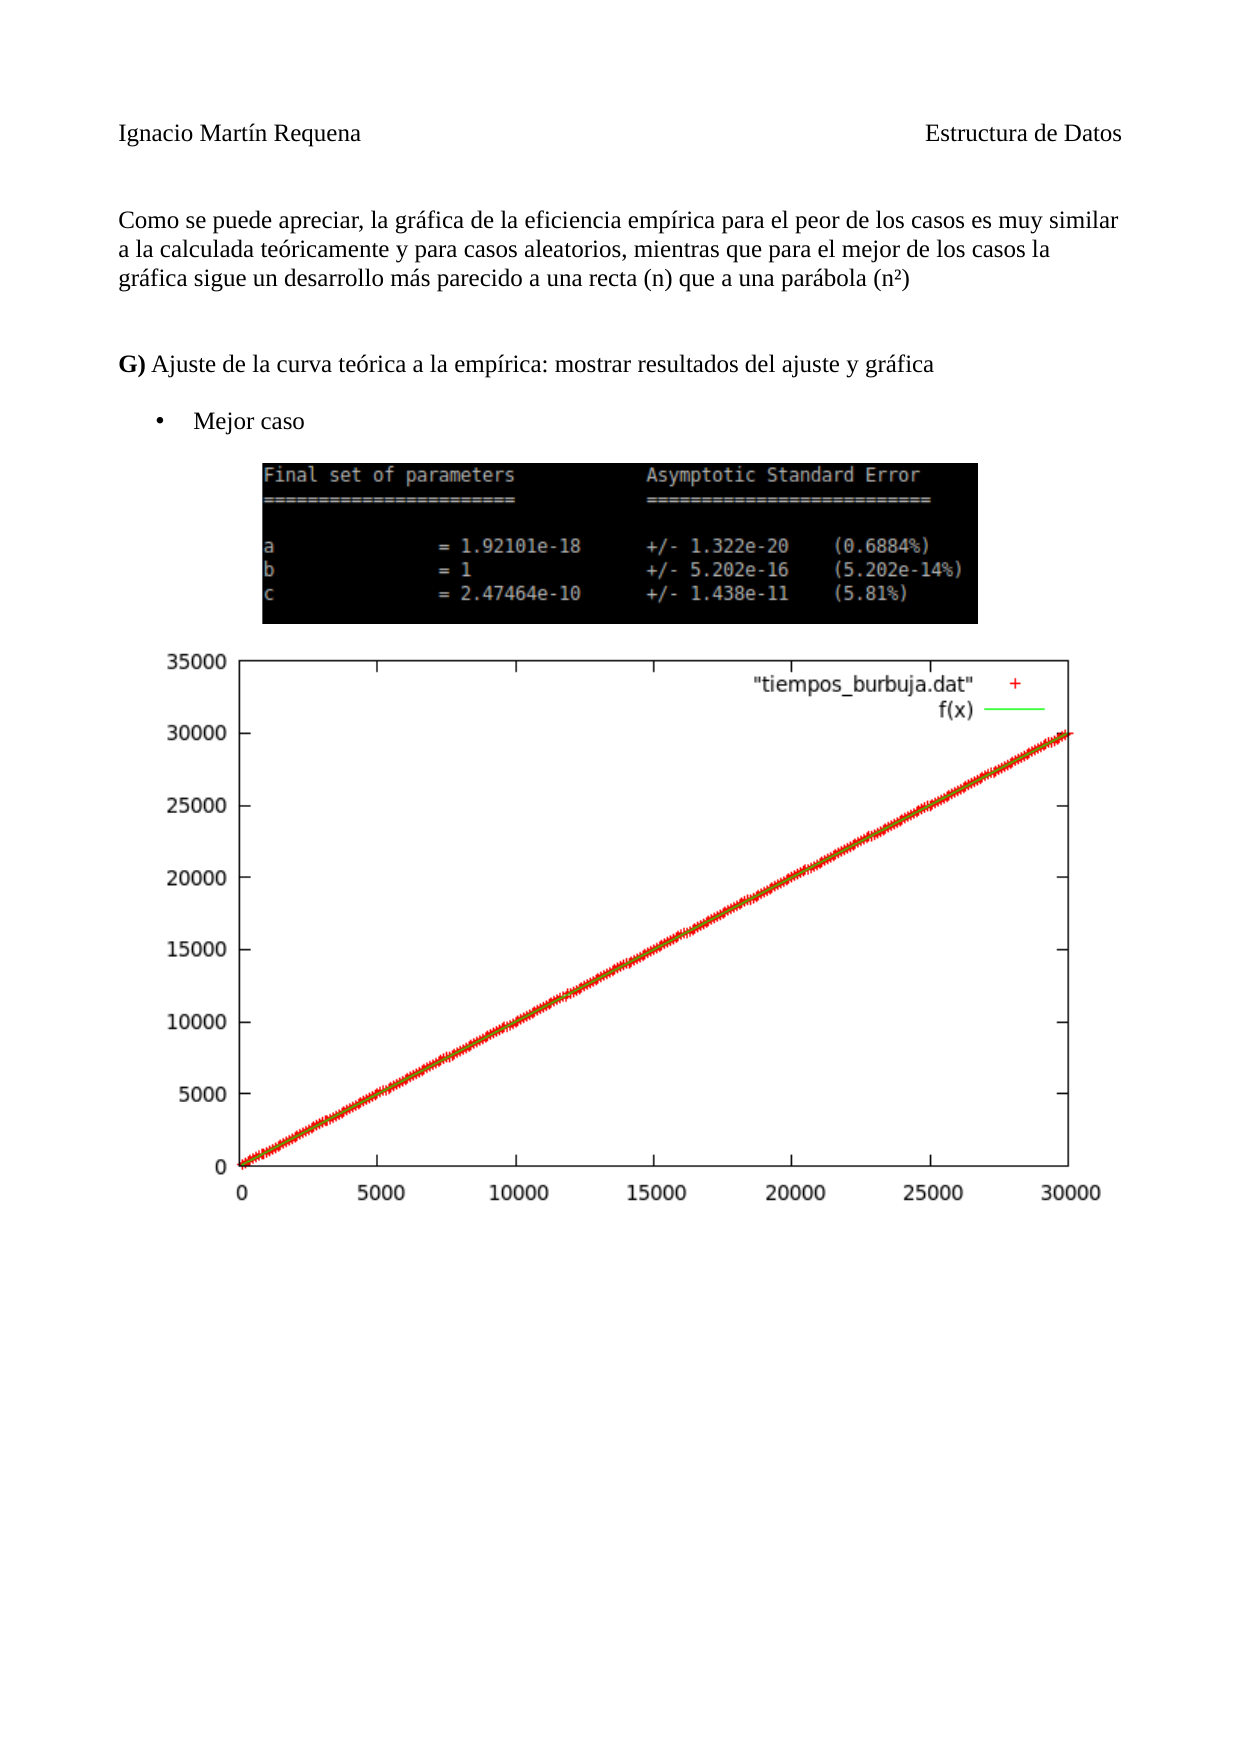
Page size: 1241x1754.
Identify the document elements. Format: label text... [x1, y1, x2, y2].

picture [262, 463, 978, 624]
picture [136, 636, 1104, 1217]
text G) Ajuste de la curva teórica a la empírica: mostrar resultados del ajuste y gráfica [118, 349, 1122, 378]
text Como se puede apreciar, la gráfica de la eficiencia empírica para el peor de los casos es muy similar a la calculada teóricamente y para casos aleatorios, mientras que para el mejor de los casos la gráfica sigue un desarrollo más parecido a una recta (n) que a una parábola (n²) [118, 205, 1122, 291]
list Mejor caso [156, 406, 1122, 435]
